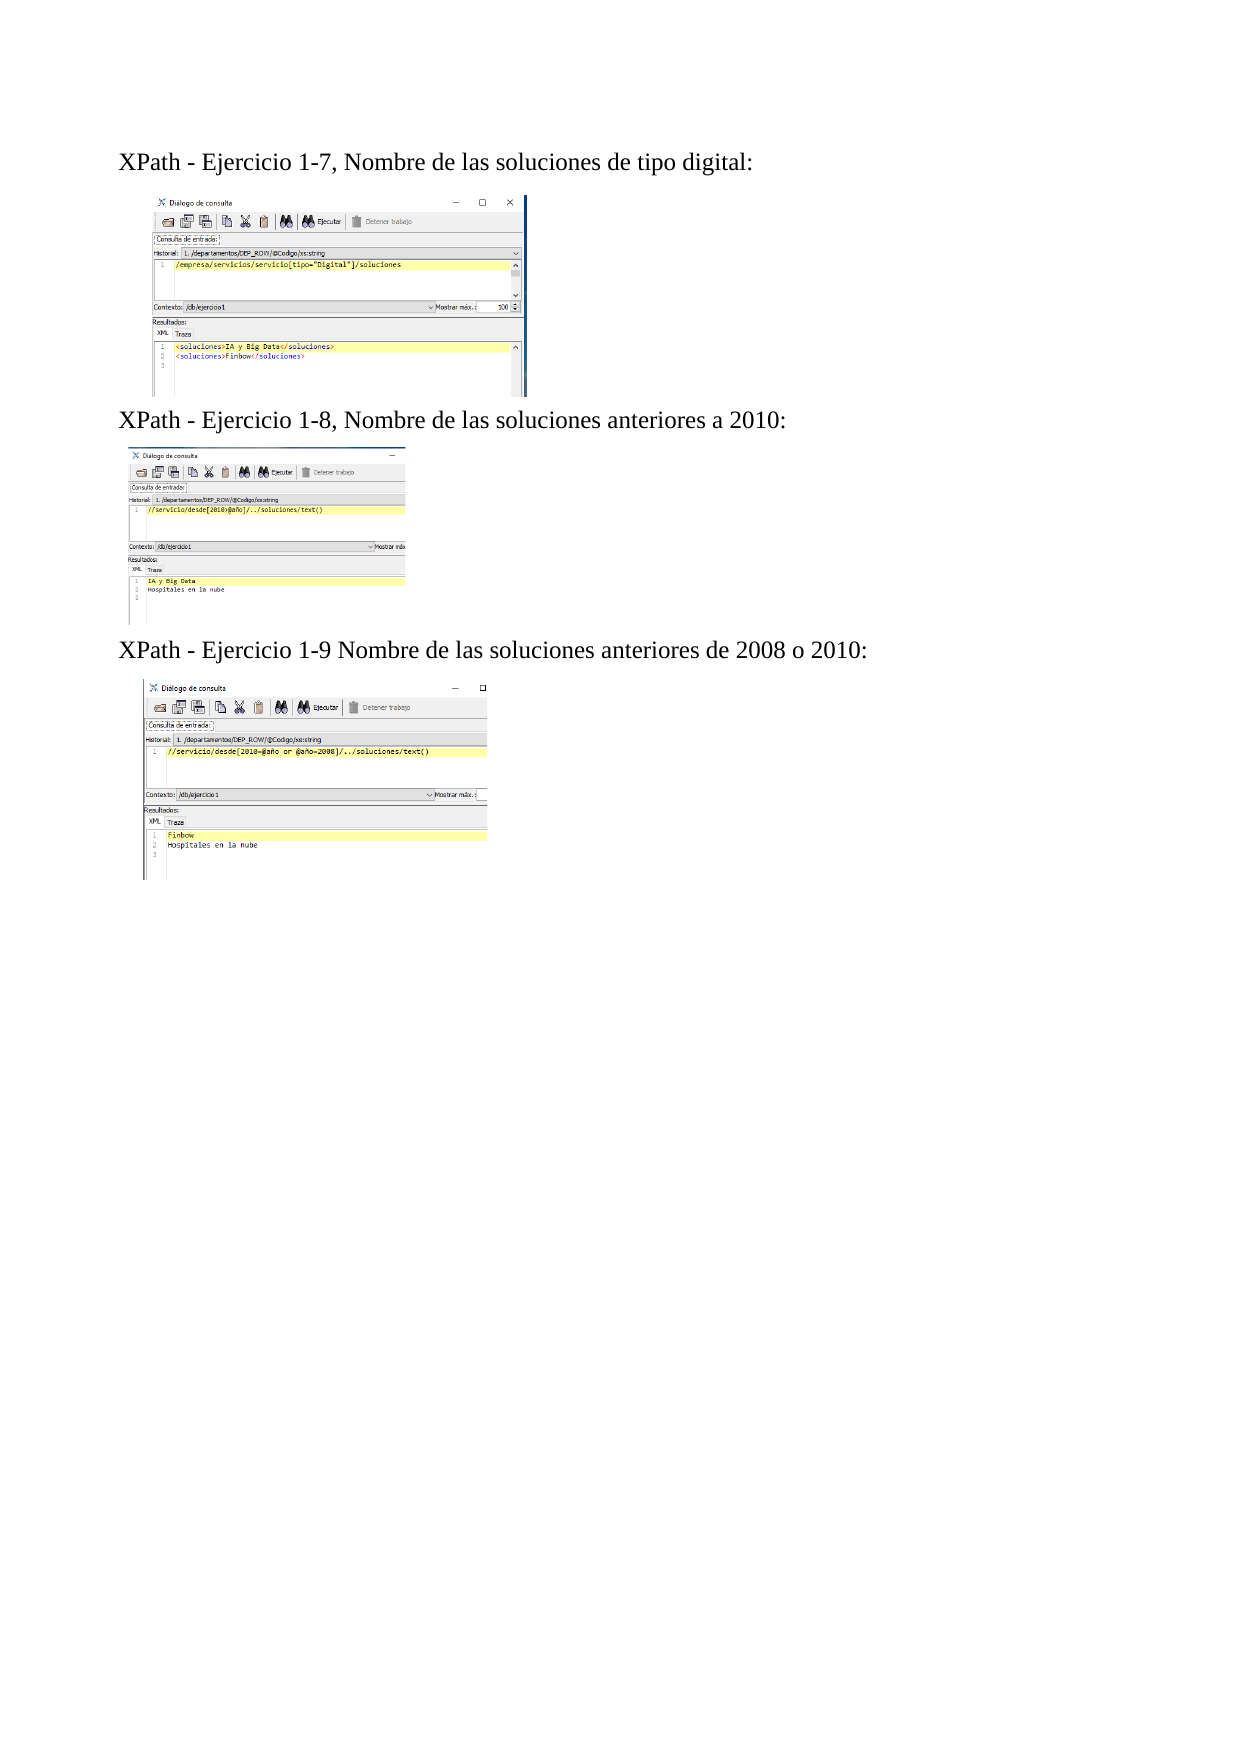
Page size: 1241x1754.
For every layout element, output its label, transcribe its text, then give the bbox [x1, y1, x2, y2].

picture [128, 447, 406, 625]
picture [143, 679, 488, 880]
picture [152, 195, 527, 397]
text XPath - Ejercicio 1-8, Nombre de las soluciones anteriores a 2010: [118, 406, 1122, 434]
text XPath - Ejercicio 1-7, Nombre de las soluciones de tipo digital: [118, 147, 1122, 176]
text XPath - Ejercicio 1-9 Nombre de las soluciones anteriores de 2008 o 2010: [118, 636, 1122, 664]
